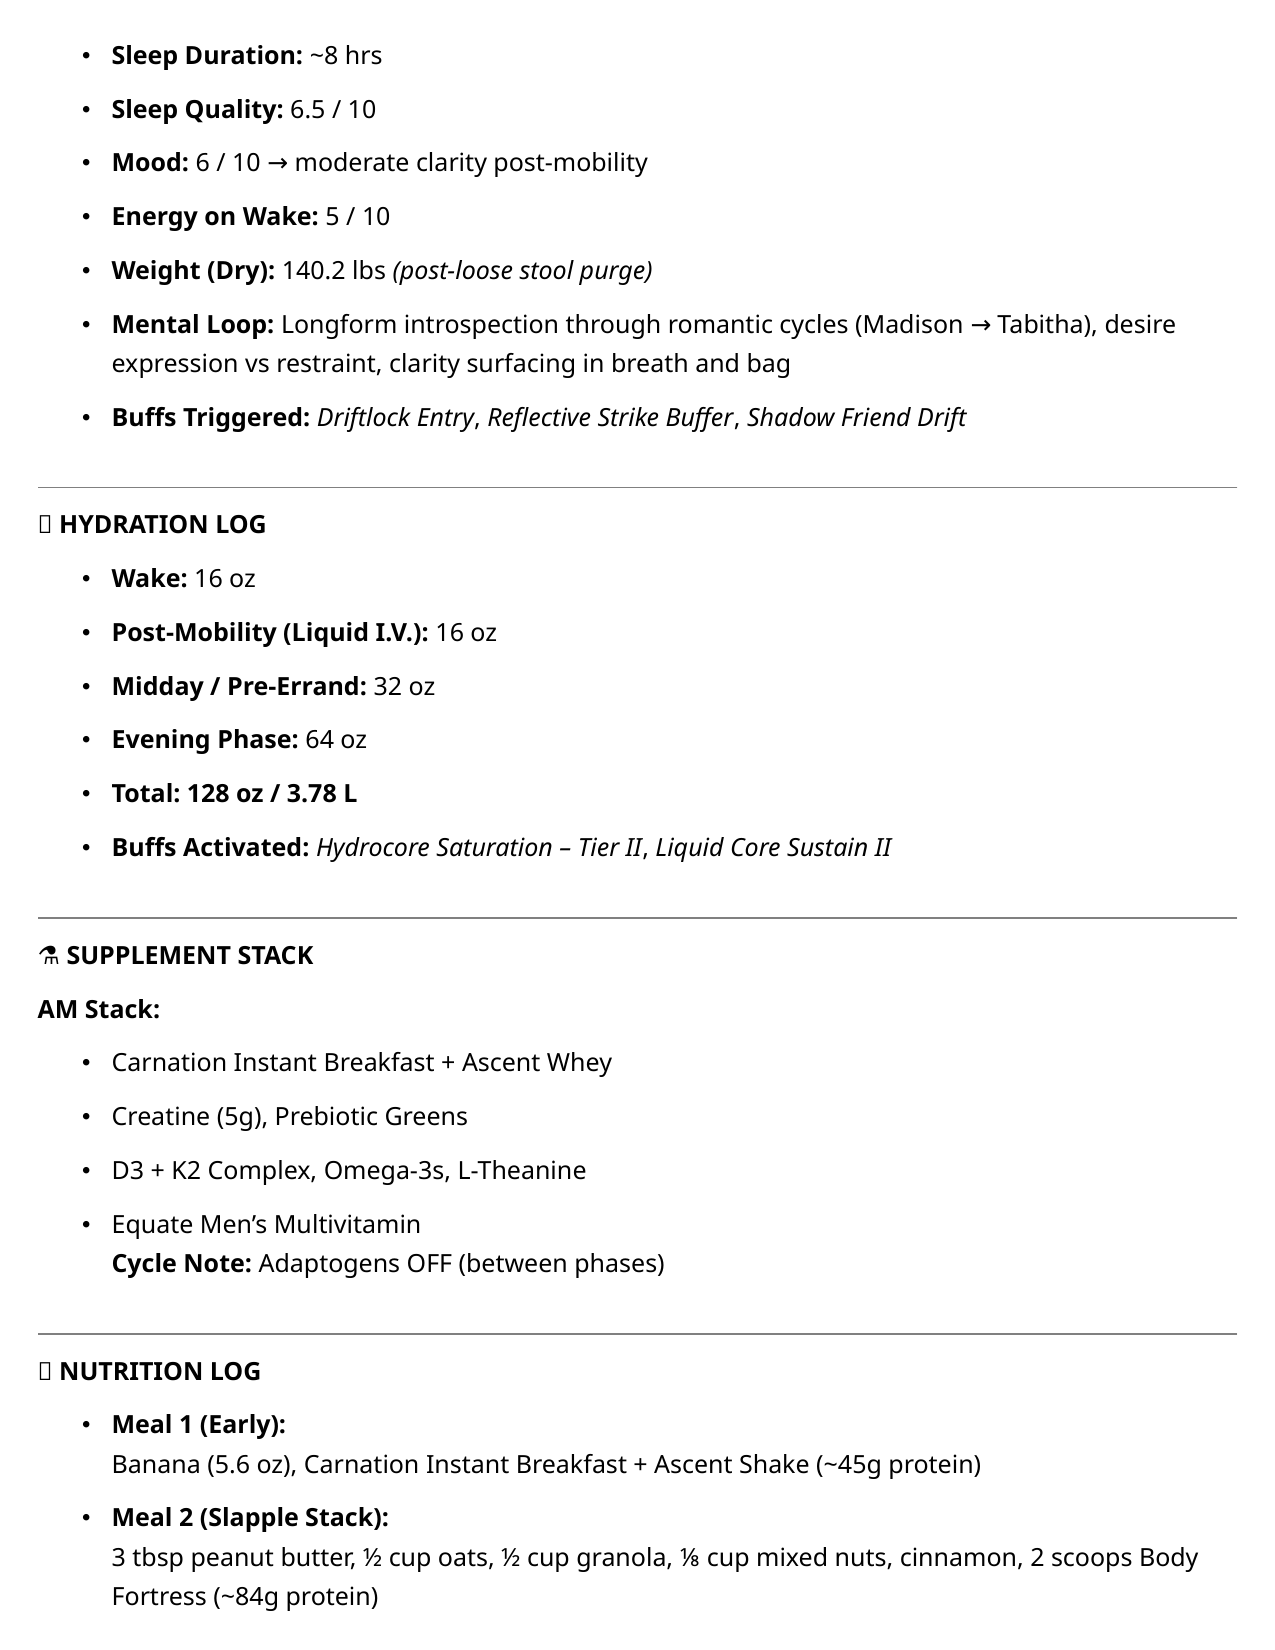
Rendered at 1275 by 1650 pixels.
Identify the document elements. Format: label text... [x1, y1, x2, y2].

list Evening Phase: 64 oz [82, 722, 1237, 756]
list Post-Mobility (Liquid I.V.): 16 oz [82, 614, 1237, 649]
list Total: 128 oz / 3.78 L [82, 776, 1237, 810]
subtitle 🥗 NUTRITION LOG [37, 1353, 1237, 1387]
list Wake: 16 oz [82, 561, 1237, 595]
subtitle ⚗️ SUPPLEMENT STACK [37, 937, 1237, 972]
list Mental Loop: Longform introspection through romantic cycles (Madison → Tabitha), desire expression vs restraint, clarity surfacing in breath and bag [82, 306, 1237, 379]
text AM Stack: [37, 991, 1237, 1025]
list D3 + K2 Complex, Omega-3s, L-Theanine [82, 1152, 1237, 1187]
list Buffs Activated: Hydrocore Saturation – Tier II, Liquid Core Sustain II [82, 829, 1237, 864]
list Buffs Triggered: Driftlock Entry, Reflective Strike Buffer, Shadow Friend Drift [82, 399, 1237, 433]
list Midday / Pre-Errand: 32 oz [82, 668, 1237, 702]
list Weight (Dry): 140.2 lbs (post-loose stool purge) [82, 252, 1237, 287]
list Sleep Duration: ~8 hrs [82, 37, 1237, 72]
list Carnation Instant Breakfast + Ascent Whey [82, 1045, 1237, 1079]
list Energy on Wake: 5 / 10 [82, 199, 1237, 233]
list Mood: 6 / 10 → moderate clarity post-mobility [82, 145, 1237, 179]
list Sleep Quality: 6.5 / 10 [82, 91, 1237, 125]
list Creatine (5g), Prebiotic Greens [82, 1099, 1237, 1133]
subtitle 💧 HYDRATION LOG [37, 507, 1237, 541]
list Equate Men’s Multivitamin Cycle Note: Adaptogens OFF (between phases) [82, 1206, 1237, 1279]
list Meal 2 (Slapple Stack): 3 tbsp peanut butter, ½ cup oats, ½ cup granola, ⅛ cup mixed nuts, cinnamon, 2 scoops Body Fortress (~84g protein) [82, 1500, 1237, 1612]
list Meal 1 (Early): Banana (5.6 oz), Carnation Instant Breakfast + Ascent Shake (~45g protein) [82, 1407, 1237, 1480]
